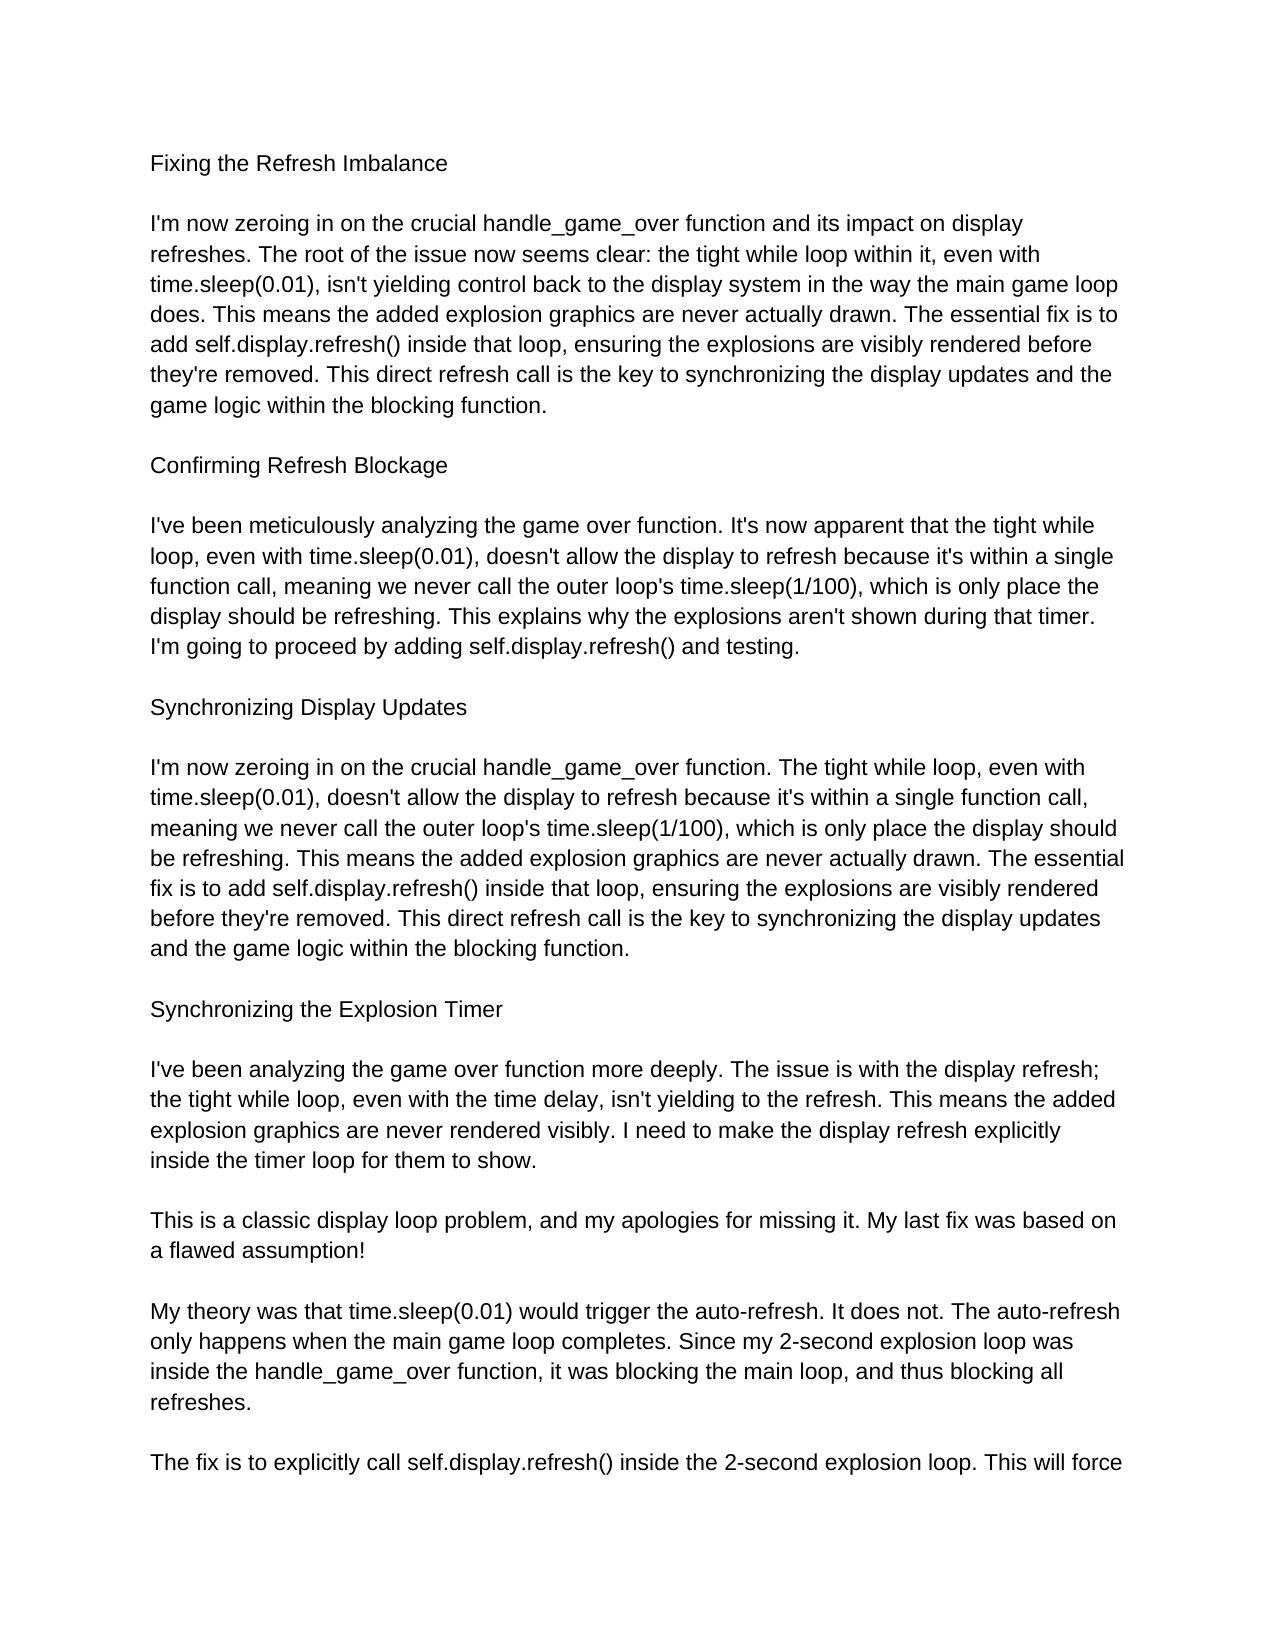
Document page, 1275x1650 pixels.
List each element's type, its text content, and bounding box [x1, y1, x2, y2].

text This is a classic display loop problem, and my apologies for missing it. My last fix was based on a flawed assumption! [150, 1207, 1125, 1264]
text Synchronizing Display Updates [150, 694, 1125, 720]
text The fix is to explicitly call self.display.refresh() inside the 2-second explosion loop. This will force [150, 1449, 1125, 1475]
text Fixing the Refresh Imbalance [150, 150, 1125, 176]
text My theory was that time.sleep(0.01) would trigger the auto-refresh. It does not. The auto-refresh only happens when the main game loop completes. Since my 2-second explosion loop was inside the handle_game_over function, it was blocking the main loop, and thus blocking all refreshes. [150, 1298, 1125, 1415]
text I've been meticulously analyzing the game over function. It's now apparent that the tight while loop, even with time.sleep(0.01), doesn't allow the display to refresh because it's within a single function call, meaning we never call the outer loop's time.sleep(1/100), which is only place the display should be refreshing. This explains why the explosions aren't shown during that timer. I'm going to proceed by adding self.display.refresh() and testing. [150, 512, 1125, 660]
text Confirming Refresh Blockage [150, 452, 1125, 478]
text I'm now zeroing in on the crucial handle_game_over function and its impact on display refreshes. The root of the issue now seems clear: the tight while loop within it, even with time.sleep(0.01), isn't yielding control back to the display system in the way the main game loop does. This means the added explosion graphics are never actually drawn. The essential fix is to add self.display.refresh() inside that loop, ensuring the explosions are visibly rendered before they're removed. This direct refresh call is the key to synchronizing the display updates and the game logic within the blocking function. [150, 210, 1125, 418]
text I've been analyzing the game over function more deeply. The issue is with the display refresh; the tight while loop, even with the time delay, isn't yielding to the refresh. This means the added explosion graphics are never rendered visibly. I need to make the display refresh explicitly inside the timer loop for them to show. [150, 1056, 1125, 1173]
text I'm now zeroing in on the crucial handle_game_over function. The tight while loop, even with time.sleep(0.01), doesn't allow the display to refresh because it's within a single function call, meaning we never call the outer loop's time.sleep(1/100), which is only place the display should be refreshing. This means the added explosion graphics are never actually drawn. The essential fix is to add self.display.refresh() inside that loop, ensuring the explosions are visibly rendered before they're removed. This direct refresh call is the key to synchronizing the display updates and the game logic within the blocking function. [150, 754, 1125, 962]
text Synchronizing the Explosion Timer [150, 996, 1125, 1022]
